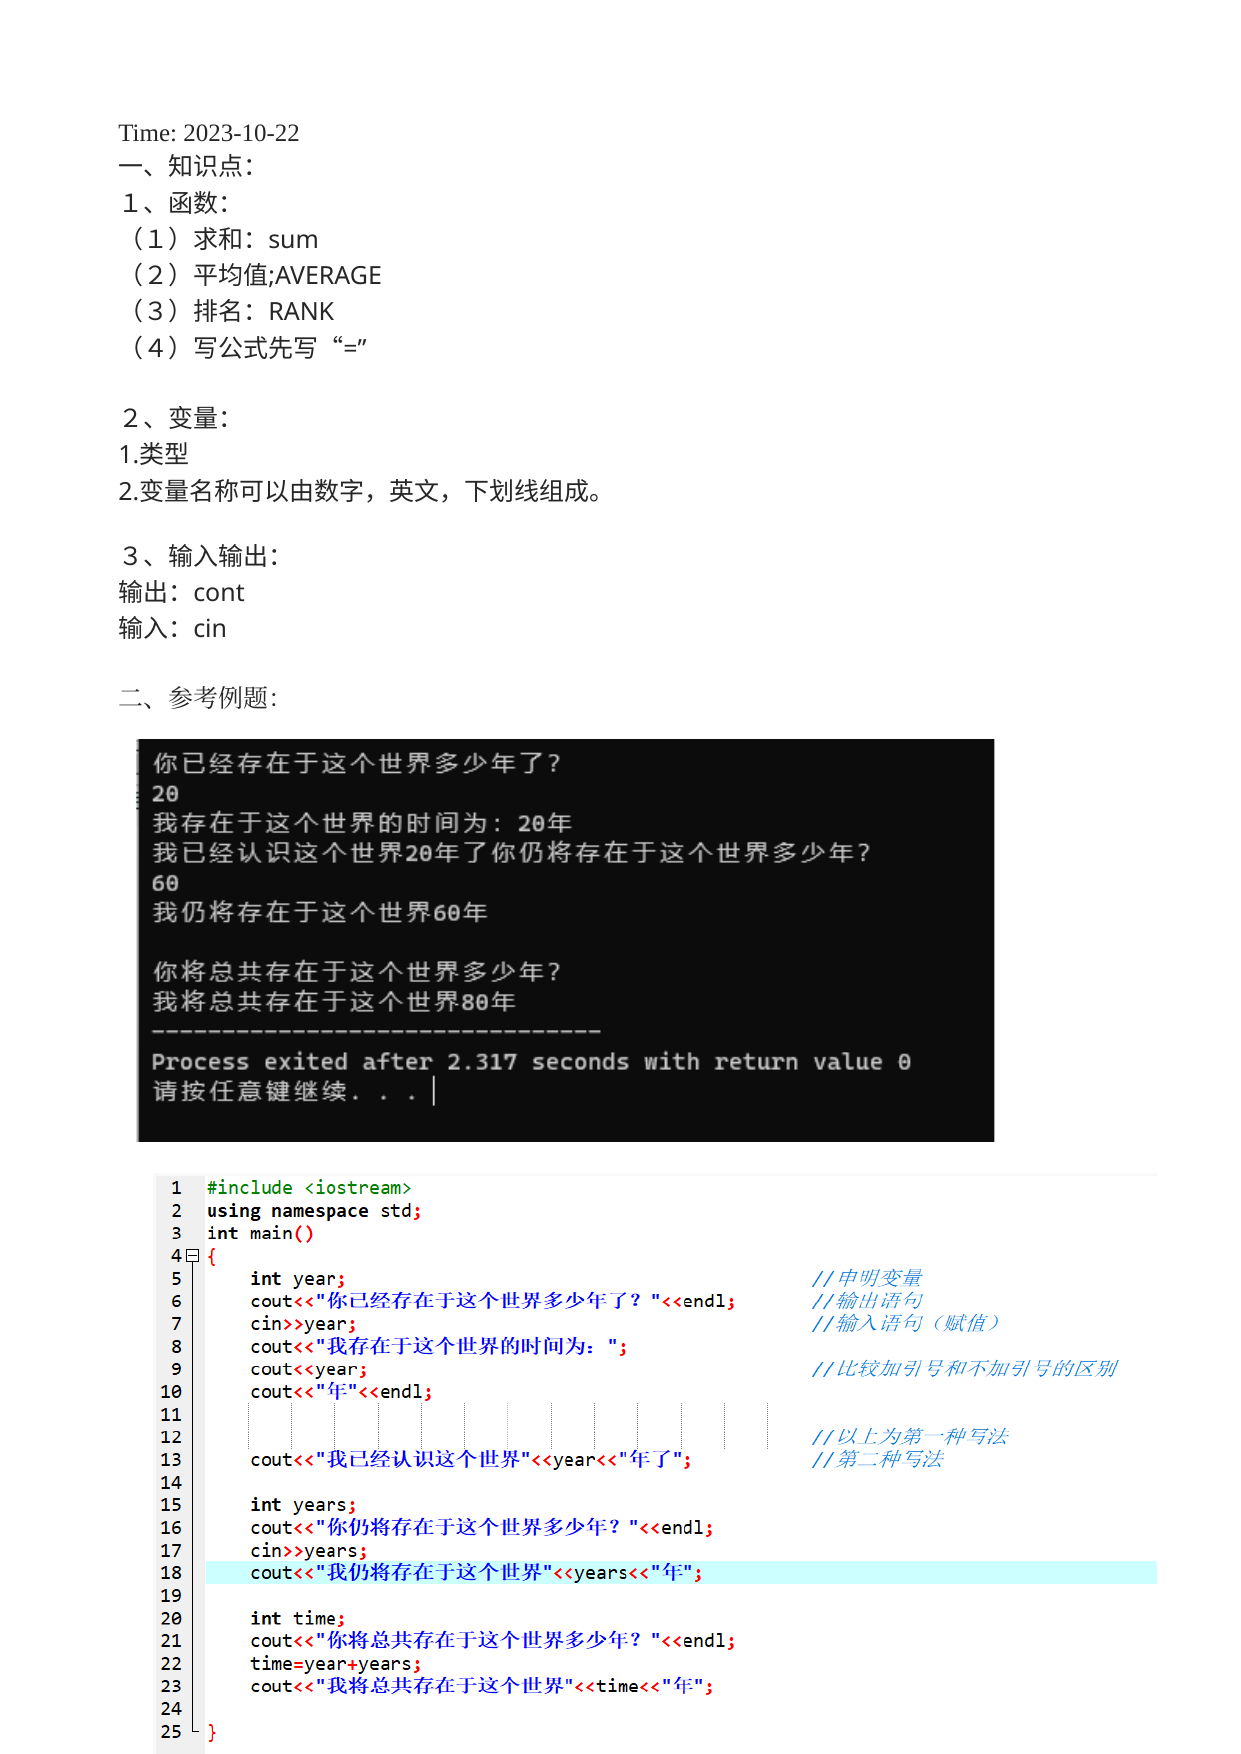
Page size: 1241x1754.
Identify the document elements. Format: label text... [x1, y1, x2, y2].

text ２、变量： [118, 398, 1122, 435]
picture [136, 739, 995, 1142]
text Time: 2023-10-22 [118, 118, 1122, 147]
text （４）写公式先写“=” [118, 328, 1122, 364]
text ３、输入输出： [118, 536, 1122, 572]
text １、函数： [118, 183, 1122, 219]
text 二、参考例题： [118, 679, 1122, 715]
text 1.类型 [118, 435, 1122, 471]
text （１）求和：sum [118, 219, 1122, 256]
text （２）平均值;AVERAGE [118, 256, 1122, 292]
text 一、知识点： [118, 147, 1122, 183]
text （３）排名：RANK [118, 292, 1122, 328]
text 输入：cin [118, 608, 1122, 645]
picture [153, 1173, 1157, 1754]
text 2.变量名称可以由数字，英文，下划线组成。 [118, 471, 1122, 507]
text 输出：cont [118, 572, 1122, 608]
